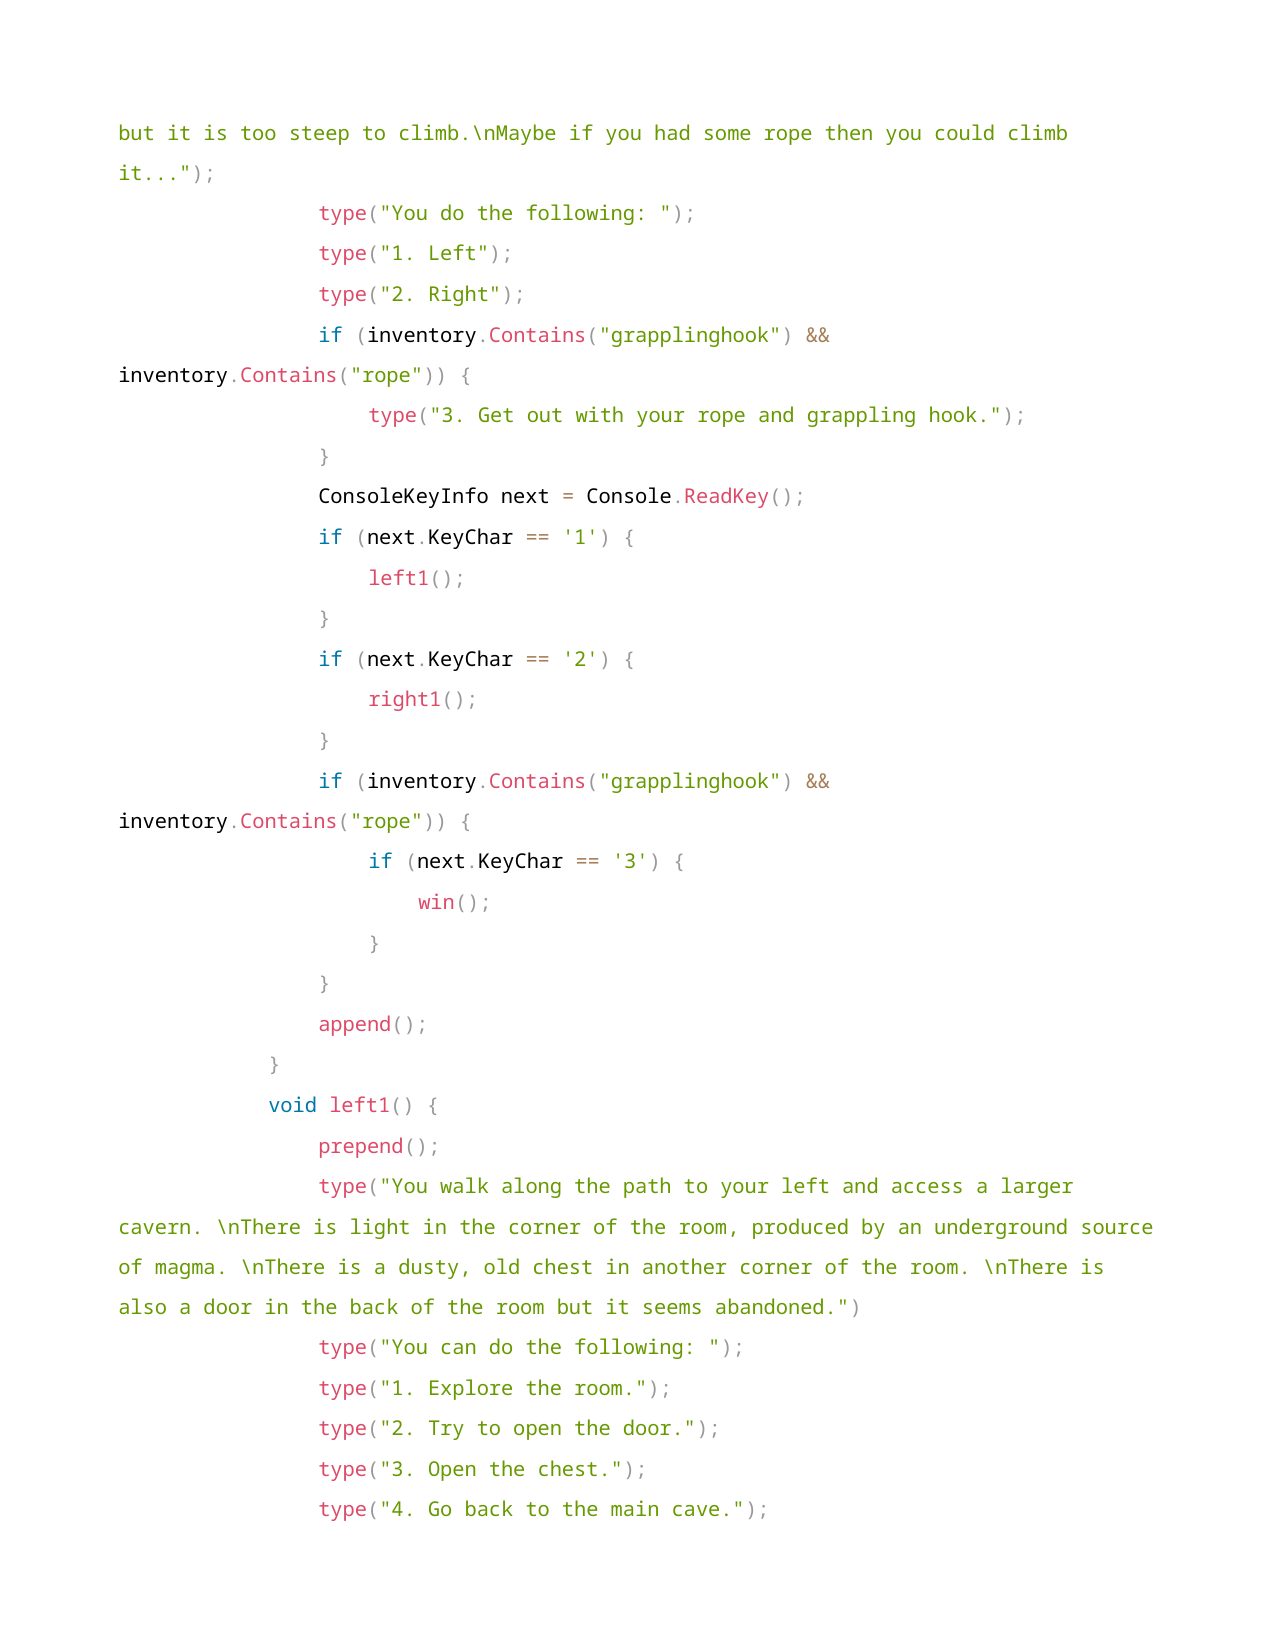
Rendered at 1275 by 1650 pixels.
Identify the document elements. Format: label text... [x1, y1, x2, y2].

text right1(); [118, 685, 1157, 713]
text type("2. Right"); [118, 279, 1157, 308]
text win(); [118, 887, 1157, 916]
text type("1. Explore the room."); [118, 1373, 1157, 1401]
text type("2. Try to open the door."); [118, 1414, 1157, 1442]
text } [118, 441, 1157, 469]
text if (next.KeyChar == '1') { [118, 523, 1157, 551]
text } [118, 726, 1157, 754]
text type("You walk along the path to your left and access a larger cavern. \nThere is light in the corner of the room, produced by an underground source of magma. \nThere is a dusty, old chest in another corner of the room. \nThere is also a door in the back of the room but it seems abandoned.") [118, 1172, 1157, 1320]
text ConsoleKeyInfo next = Console.ReadKey(); [118, 482, 1157, 510]
text but it is too steep to climb.\nMaybe if you had some rope then you could climb it..."); [118, 118, 1157, 186]
text if (inventory.Contains("grapplinghook") && inventory.Contains("rope")) { [118, 766, 1157, 834]
text type("1. Left"); [118, 239, 1157, 267]
text if (next.KeyChar == '3') { [118, 847, 1157, 875]
text } [118, 969, 1157, 997]
text if (next.KeyChar == '2') { [118, 644, 1157, 672]
text } [118, 604, 1157, 632]
text append(); [118, 1009, 1157, 1037]
text type("4. Go back to the main cave."); [118, 1495, 1157, 1523]
text type("You do the following: "); [118, 198, 1157, 226]
text type("3. Open the chest."); [118, 1454, 1157, 1482]
text if (inventory.Contains("grapplinghook") && inventory.Contains("rope")) { [118, 320, 1157, 388]
text type("You can do the following: "); [118, 1333, 1157, 1361]
text left1(); [118, 563, 1157, 591]
text type("3. Get out with your rope and grappling hook."); [118, 401, 1157, 429]
text void left1() { [118, 1091, 1157, 1119]
text } [118, 1050, 1157, 1078]
text prepend(); [118, 1131, 1157, 1159]
text } [118, 928, 1157, 956]
